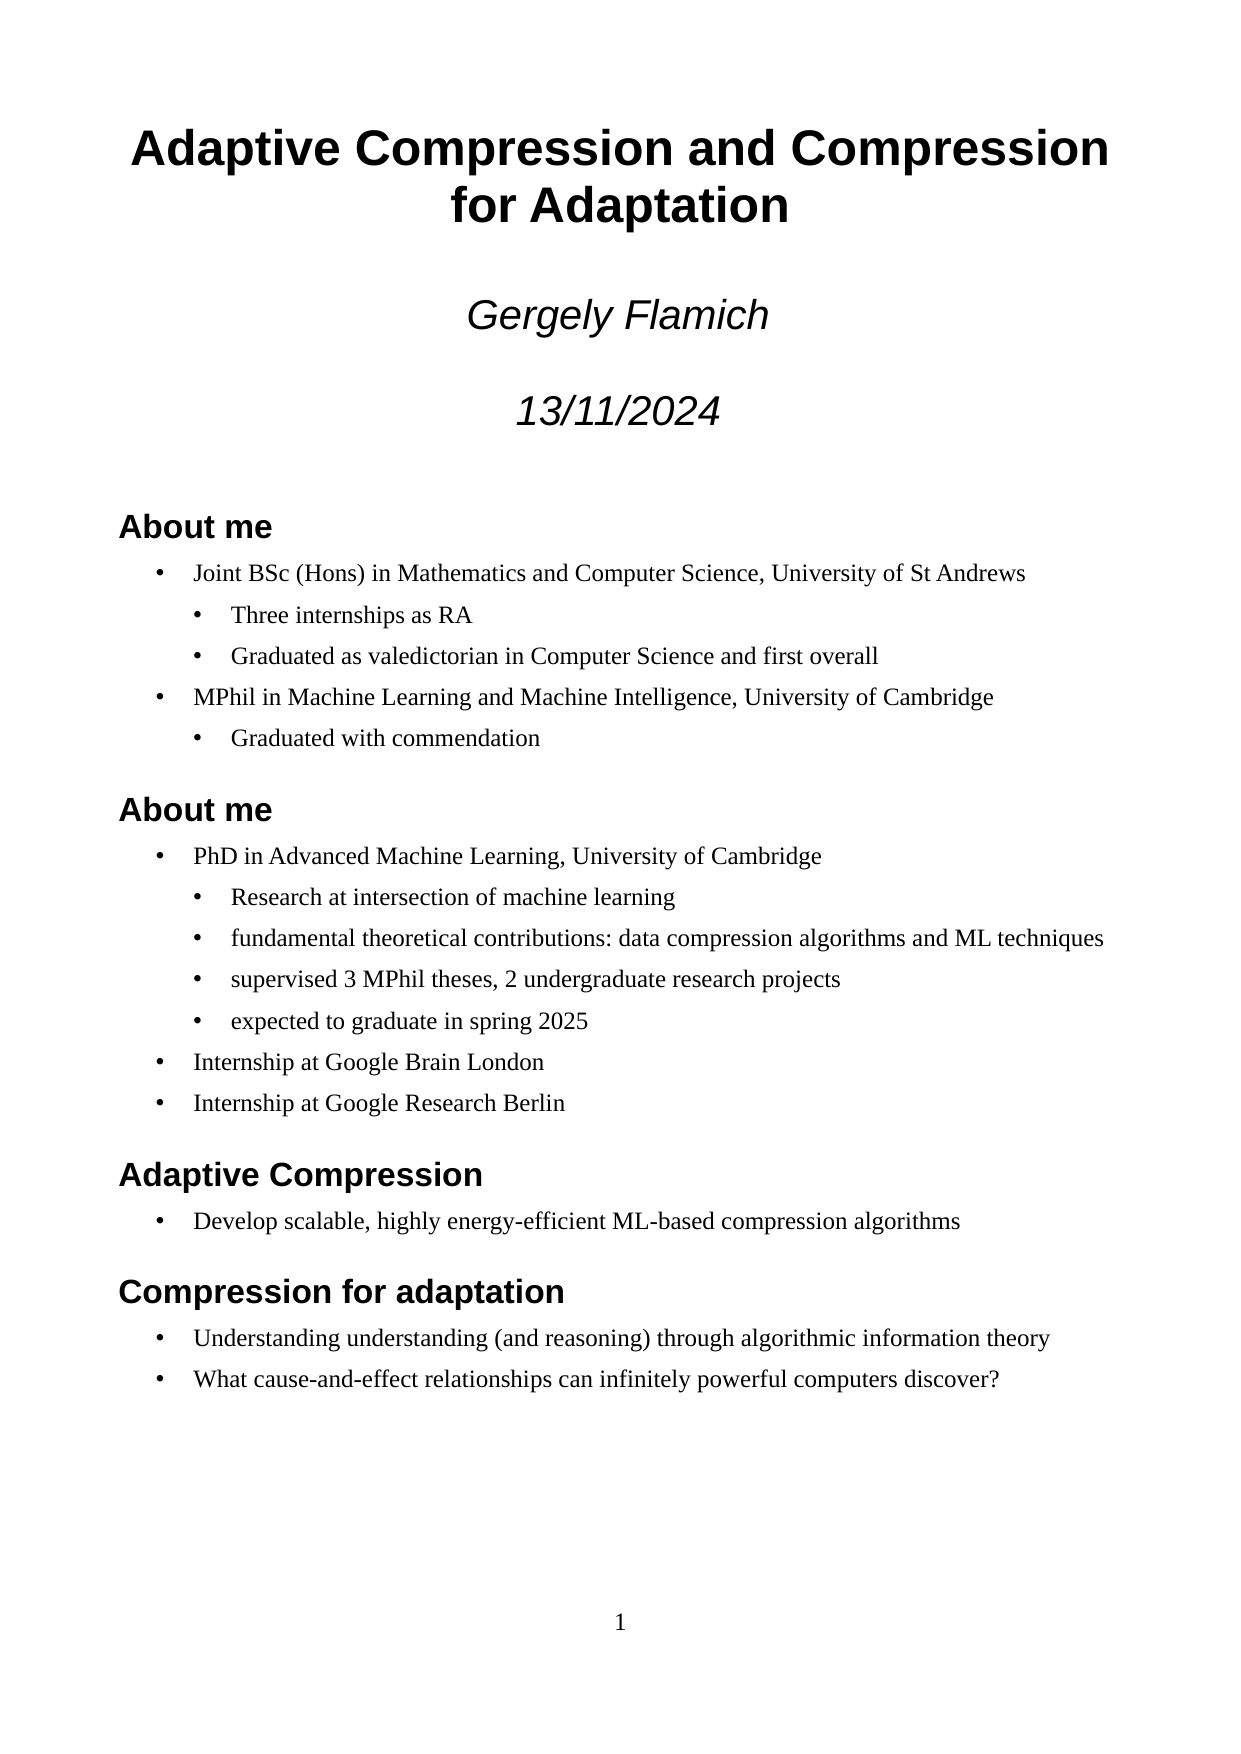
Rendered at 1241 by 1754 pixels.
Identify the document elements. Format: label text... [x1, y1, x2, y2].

list Internship at Google Research Berlin [156, 1088, 1122, 1117]
list fundamental theoretical contributions: data compression algorithms and ML techniques [193, 923, 1122, 952]
subtitle About me [118, 507, 1122, 546]
subtitle 13/11/2024 [118, 386, 1122, 434]
list expected to graduate in spring 2025 [193, 1006, 1122, 1034]
list Develop scalable, highly energy-efficient ML-based compression algorithms [156, 1206, 1122, 1234]
list MPhil in Machine Learning and Machine Intelligence, University of Cambridge [156, 682, 1122, 711]
list Internship at Google Brain London [156, 1047, 1122, 1076]
list Graduated with commendation [193, 723, 1122, 752]
title Adaptive Compression and Compression for Adaptation [118, 118, 1122, 233]
list Joint BSc (Hons) in Mathematics and Computer Science, University of St Andrews [156, 558, 1122, 587]
list What cause-and-effect relationships can infinitely powerful computers discover? [156, 1364, 1122, 1393]
list Understanding understanding (and reasoning) through algorithmic information theory [156, 1323, 1122, 1352]
subtitle Adaptive Compression [118, 1154, 1122, 1193]
list Graduated as valedictorian in Computer Science and first overall [193, 641, 1122, 670]
list Research at intersection of machine learning [193, 882, 1122, 911]
list PhD in Advanced Machine Learning, University of Cambridge [156, 841, 1122, 869]
list Three internships as RA [193, 600, 1122, 628]
subtitle Gergely Flamich [118, 291, 1122, 338]
subtitle About me [118, 790, 1122, 828]
subtitle Compression for adaptation [118, 1272, 1122, 1311]
list supervised 3 MPhil theses, 2 undergraduate research projects [193, 964, 1122, 993]
